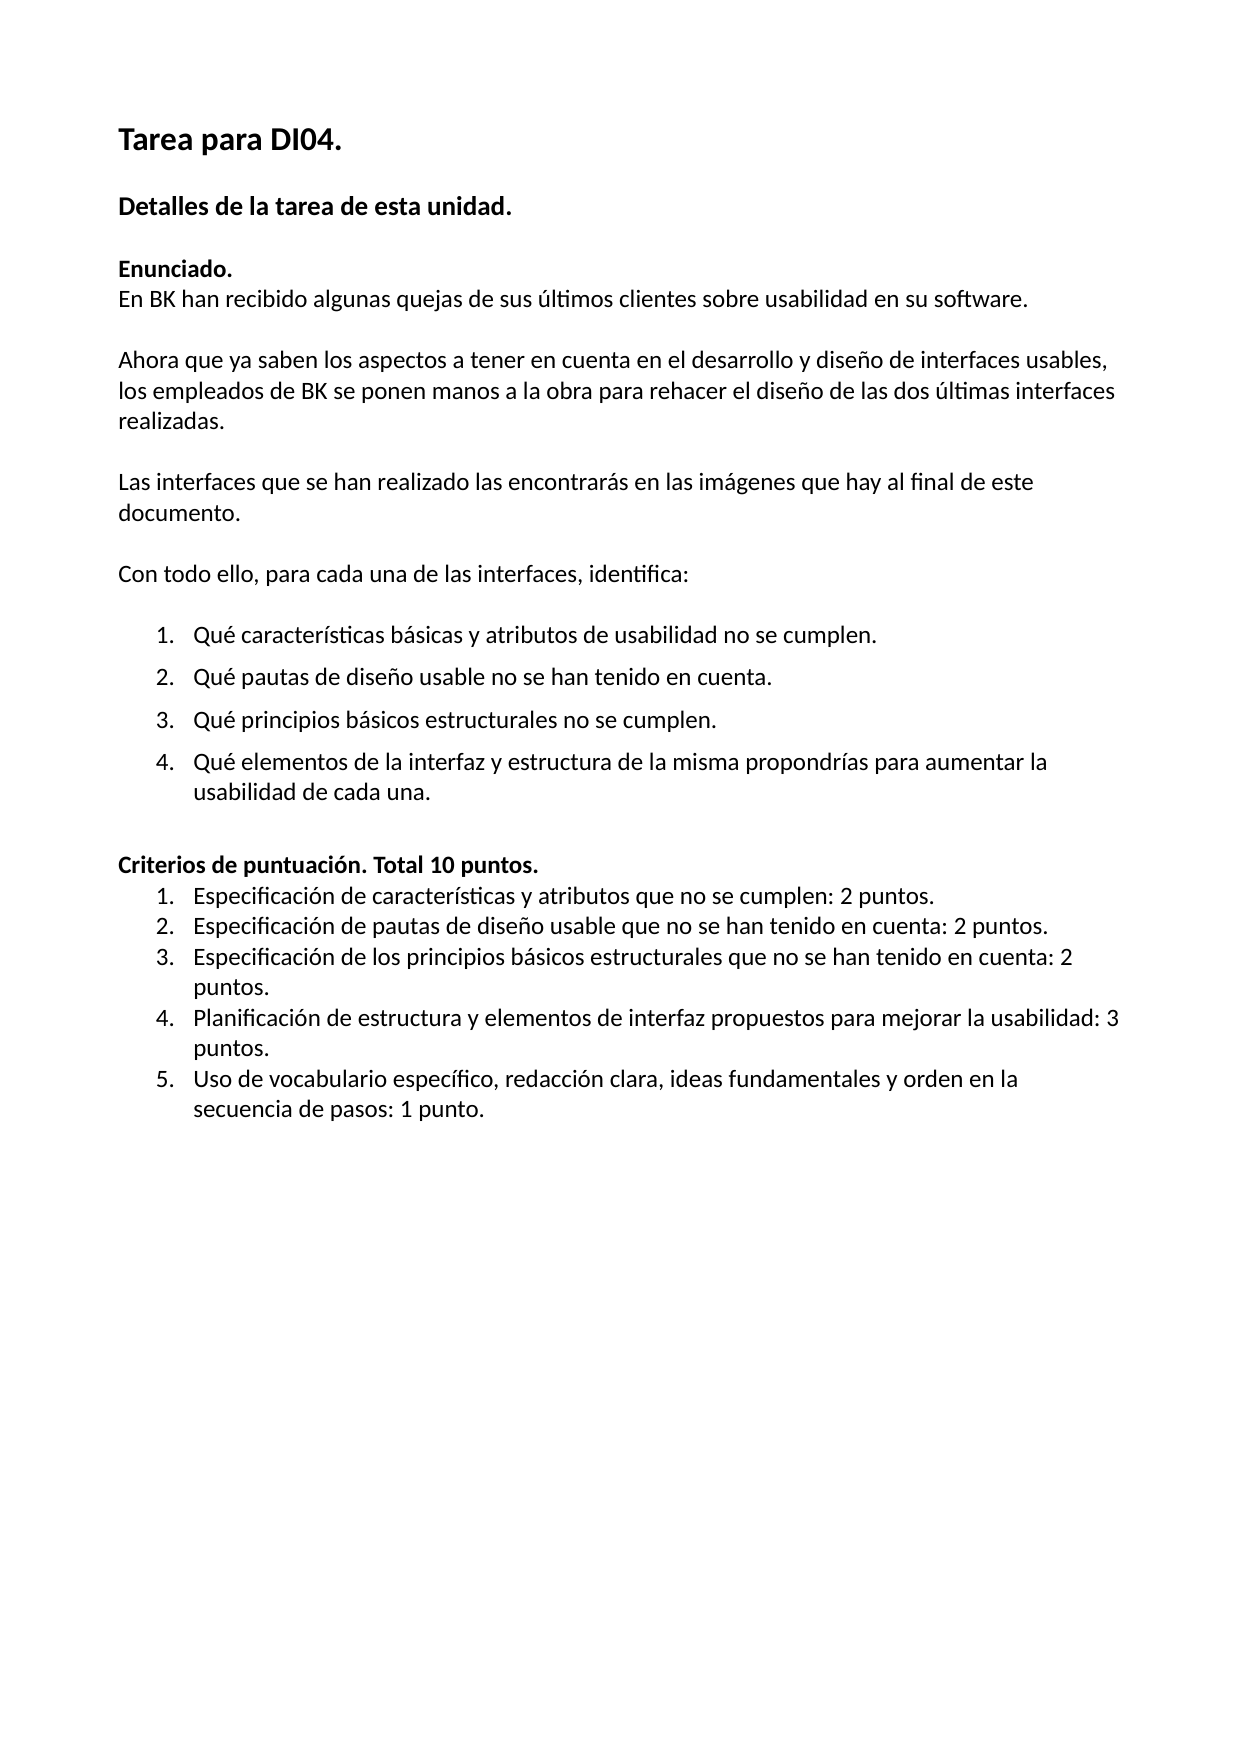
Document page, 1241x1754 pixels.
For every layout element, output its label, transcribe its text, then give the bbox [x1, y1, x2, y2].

text En BK han recibido algunas quejas de sus últimos clientes sobre usabilidad en su software. [118, 283, 1122, 314]
list Planificación de estructura y elementos de interfaz propuestos para mejorar la usabilidad: 3 puntos. [156, 1002, 1122, 1063]
text Tarea para DI04. [118, 118, 1122, 159]
text Las interfaces que se han realizado las encontrarás en las imágenes que hay al final de este documento. [118, 467, 1122, 528]
text Con todo ello, para cada una de las interfaces, identifica: [118, 558, 1122, 589]
list Uso de vocabulario específico, redacción clara, ideas fundamentales y orden en la secuencia de pasos: 1 punto. [156, 1063, 1122, 1124]
text Criterios de puntuación. Total 10 puntos. [118, 849, 1122, 880]
text Enunciado. [118, 253, 1122, 283]
list Especificación de características y atributos que no se cumplen: 2 puntos. [156, 880, 1122, 910]
list Qué características básicas y atributos de usabilidad no se cumplen. [156, 619, 1122, 650]
list Qué principios básicos estructurales no se cumplen. [156, 704, 1122, 734]
list Qué pautas de diseño usable no se han tenido en cuenta. [156, 661, 1122, 692]
text Detalles de la tarea de esta unidad. [118, 189, 1122, 222]
text Ahora que ya saben los aspectos a tener en cuenta en el desarrollo y diseño de interfaces usables, los empleados de BK se ponen manos a la obra para rehacer el diseño de las dos últimas interfaces realizadas. [118, 344, 1122, 436]
list Qué elementos de la interfaz y estructura de la misma propondrías para aumentar la usabilidad de cada una. [156, 746, 1122, 807]
list Especificación de pautas de diseño usable que no se han tenido en cuenta: 2 puntos. [156, 910, 1122, 941]
list Especificación de los principios básicos estructurales que no se han tenido en cuenta: 2 puntos. [156, 941, 1122, 1002]
